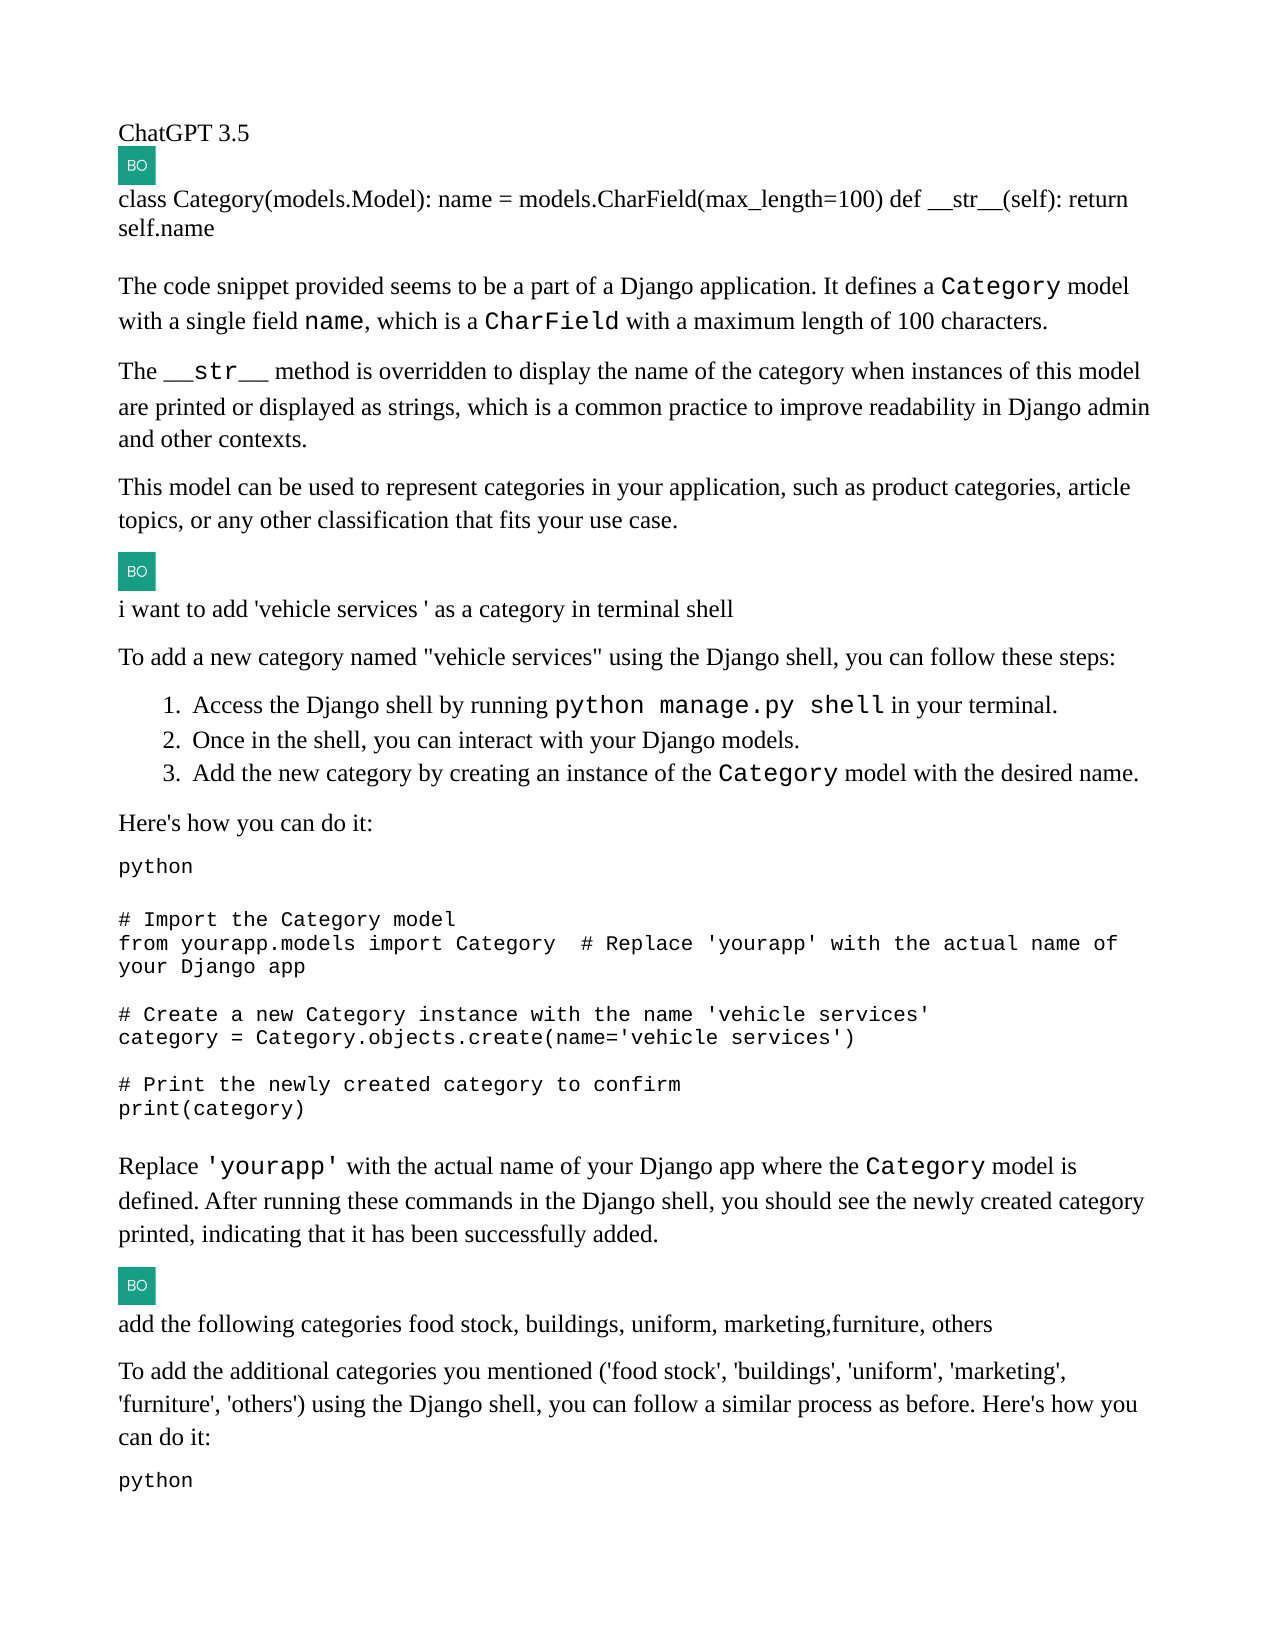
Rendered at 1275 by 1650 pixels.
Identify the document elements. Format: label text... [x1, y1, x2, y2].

text This model can be used to represent categories in your application, such as product categories, article topics, or any other classification that fits your use case. [118, 472, 1157, 534]
text python [118, 1470, 1157, 1494]
text To add a new category named "vehicle services" using the Django shell, you can follow these steps: [118, 642, 1157, 671]
text class Category(models.Model): name = models.CharField(max_length=100) def __str__(self): return self.name [118, 184, 1157, 242]
list Once in the shell, you can interact with your Django models. [162, 725, 1157, 754]
text category = Category.objects.create(name='vehicle services') [118, 1027, 1157, 1051]
text The __str__ method is overridden to display the name of the category when instances of this model are printed or displayed as strings, which is a common practice to improve readability in Django admin and other contexts. [118, 356, 1157, 453]
text To add the additional categories you mentioned ('food stock', 'buildings', 'uniform', 'marketing', 'furniture', 'others') using the Django shell, you can follow a similar process as before. Here's how you can do it: [118, 1356, 1157, 1451]
text Here's how you can do it: [118, 808, 1157, 837]
text from yourapp.models import Category # Replace 'yourapp' with the actual name of your Django app [118, 933, 1157, 980]
picture [118, 146, 156, 185]
list Access the Django shell by running python manage.py shell in your terminal. [162, 690, 1157, 721]
text # Print the newly created category to confirm [118, 1074, 1157, 1098]
text Replace 'yourapp' with the actual name of your Django app where the Category model is defined. After running these commands in the Django shell, you should see the newly created category printed, indicating that it has been successfully added. [118, 1151, 1157, 1248]
text # Import the Category model [118, 909, 1157, 933]
text python [118, 856, 1157, 879]
text ChatGPT 3.5 [118, 118, 1157, 147]
text i want to add 'vehicle services ' as a category in terminal shell [118, 594, 1157, 623]
picture [118, 1267, 156, 1305]
list Add the new category by creating an instance of the Category model with the desired name. [162, 758, 1157, 789]
text The code snippet provided seems to be a part of a Django application. It defines a Category model with a single field name, which is a CharField with a maximum length of 100 characters. [118, 271, 1157, 337]
picture [118, 552, 156, 591]
text add the following categories food stock, buildings, uniform, marketing,furniture, others [118, 1309, 1157, 1337]
text # Create a new Category instance with the name 'vehicle services' [118, 1003, 1157, 1027]
text print(category) [118, 1098, 1157, 1122]
